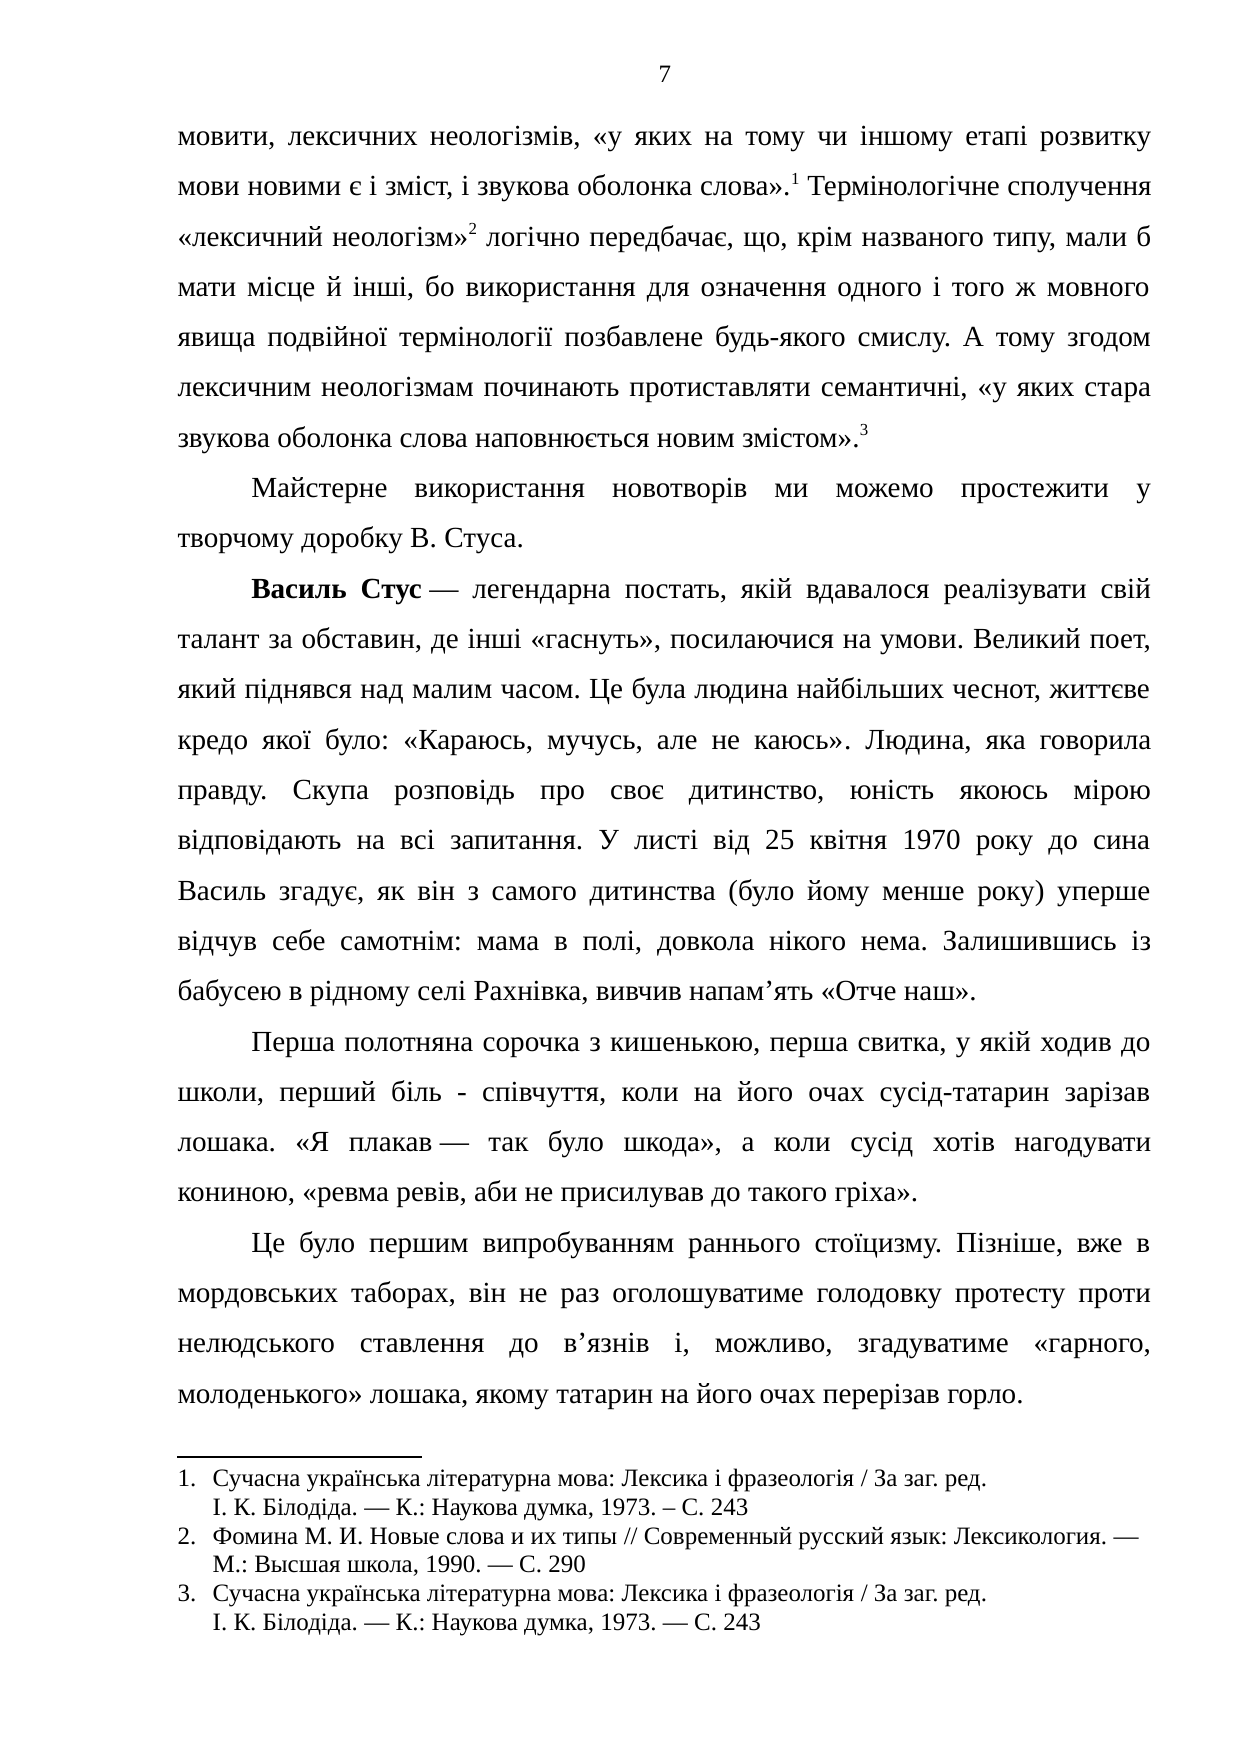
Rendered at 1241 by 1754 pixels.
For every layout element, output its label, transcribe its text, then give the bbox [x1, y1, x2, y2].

text мовити, лексичних неологізмів, «у яких на тому чи іншому етапі розвитку мови новими є і зміст, і звукова оболонка слова». Термінологічне сполучення «лексичний неологізм» логічно передбачає, що, крім названого типу, мали б мати місце й інші, бо використання для означення одного і того ж мовного явища подвійної термінології позбавлене будь-якого смислу. А тому згодом лексичним неологізмам починають протиставляти семантичні, «у яких стара звукова оболонка слова наповнюється новим змістом». [177, 118, 1152, 453]
text Фомина М. И. Новые слова и их типы // Современный русский язык: Лексикология. — М.: Высшая школа, 1990. — С. 290 [177, 1521, 1152, 1578]
text Майстерне використання новотворів ми можемо простежити у творчому доробку В. Стуса. [177, 470, 1152, 554]
text Сучасна українська літературна мова: Лексика і фразеологія / За заг. ред. І. К. Білодіда. — К.: Наукова думка, 1973. — С. 243 [177, 1578, 1152, 1636]
text Сучасна українська літературна мова: Лексика і фразеологія / За заг. ред. І. К. Білодіда. — К.: Наукова думка, 1973. – С. 243 [177, 1463, 1152, 1521]
text Перша полотняна сорочка з кишенькою, перша свитка, у якій ходив до школи, перший біль - співчуття, коли на його очах сусід-татарин зарізав лошака. «Я плакав — так було шкода», а коли сусід хотів нагодувати кониною, «ревма ревів, аби не присилував до такого гріха». [177, 1024, 1152, 1208]
text Василь Стус — легендарна постать, якій вдавалося реалізувати свій талант за обставин, де інші «гаснуть», посилаючися на умови. Великий поет, який піднявся над малим часом. Це була людина найбільших чеснот, життєве кредо якої було: «Караюсь, мучусь, але не каюсь». Людина, яка говорила правду. Скупа розповідь про своє дитинство, юність якоюсь мірою відповідають на всі запитання. У листі від 25 квітня 1970 року до сина Василь згадує, як він з самого дитинства (було йому менше року) уперше відчув себе самотнім: мама в полі, довкола нікого нема. Залишившись із бабусею в рідному селі Рахнівка, вивчив напам’ять «Отче наш». [177, 571, 1152, 1007]
text Це було першим випробуванням раннього стоїцизму. Пізніше, вже в мордовських таборах, він не раз оголошуватиме голодовку протесту проти нелюдського ставлення до в’язнів і, можливо, згадуватиме «гарного, молоденького» лошака, якому татарин на його очах перерізав горло. [177, 1225, 1152, 1409]
